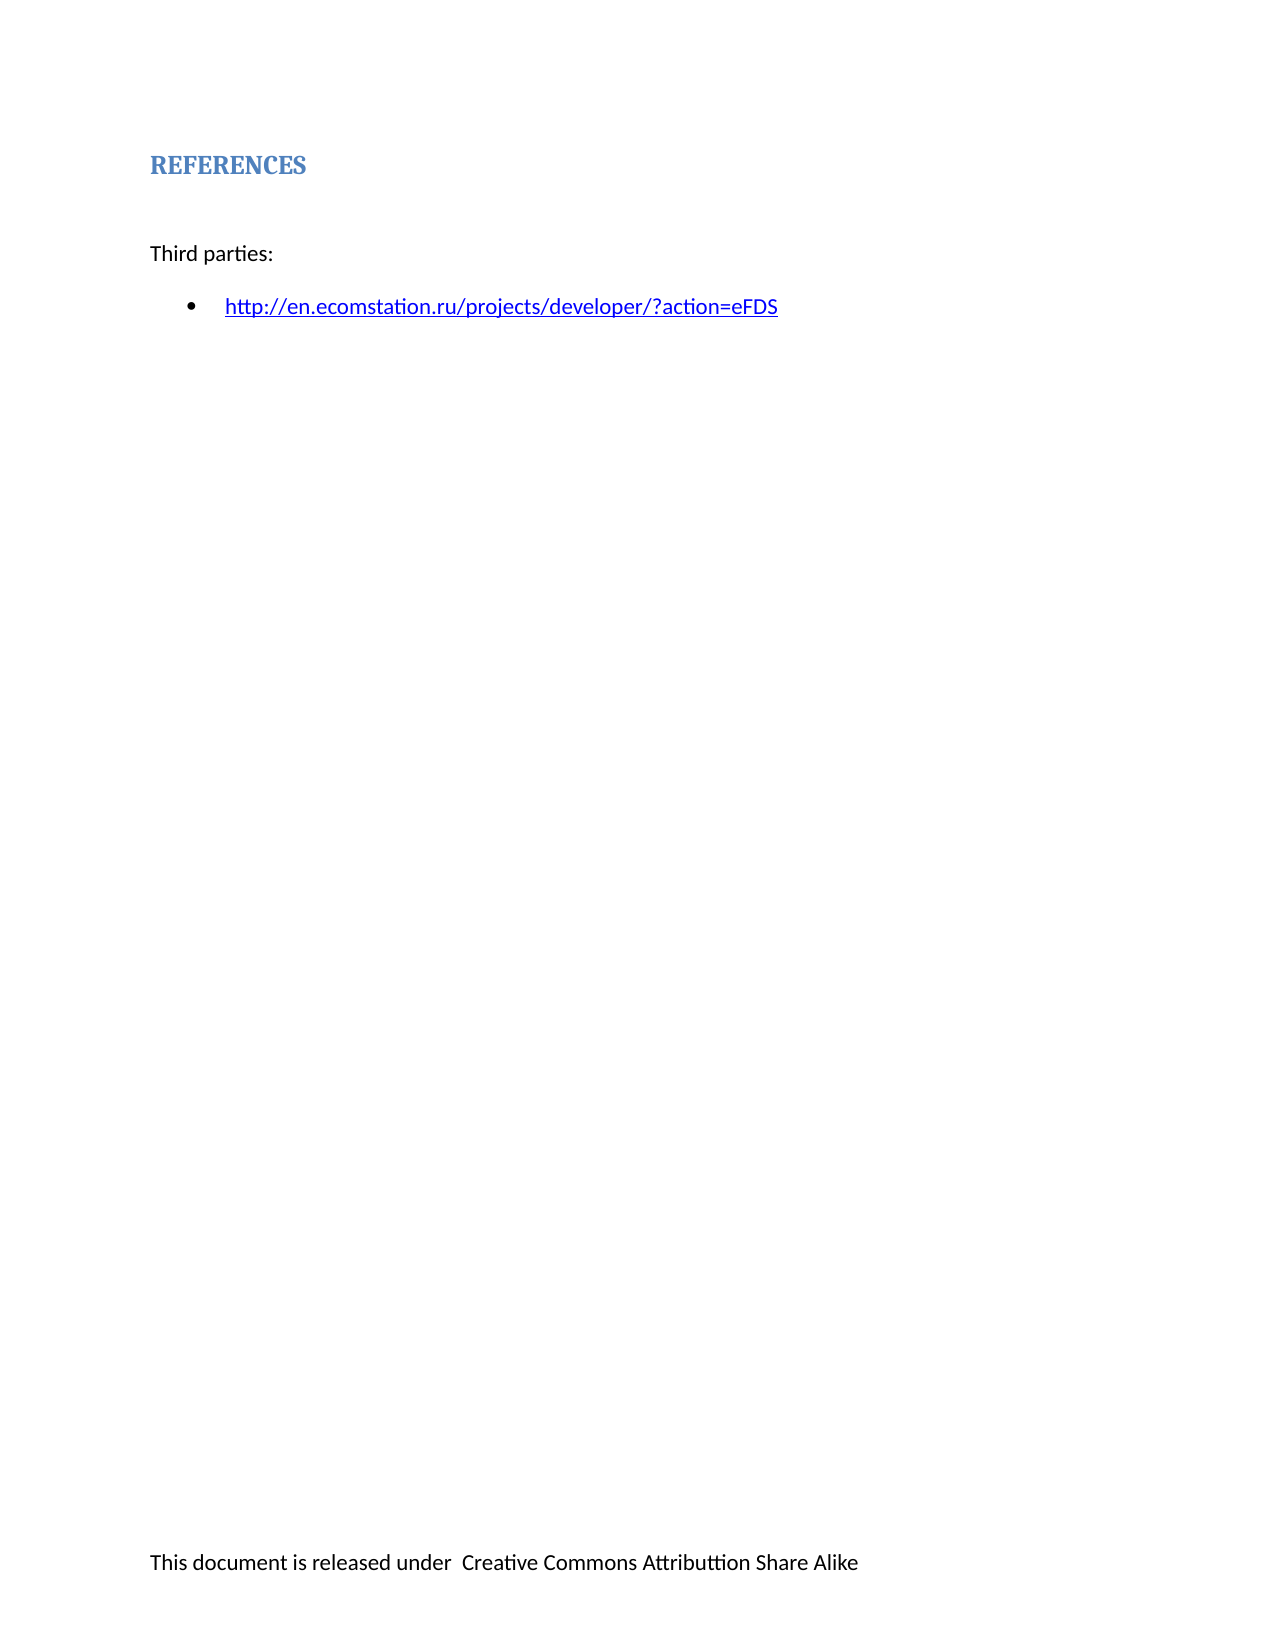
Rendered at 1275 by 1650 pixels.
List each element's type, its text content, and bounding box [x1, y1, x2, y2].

subtitle REFERENCES [150, 150, 1125, 181]
list http://en.ecomstation.ru/projects/developer/?action=eFDS [187, 292, 1125, 320]
text Third parties: [150, 239, 1125, 267]
